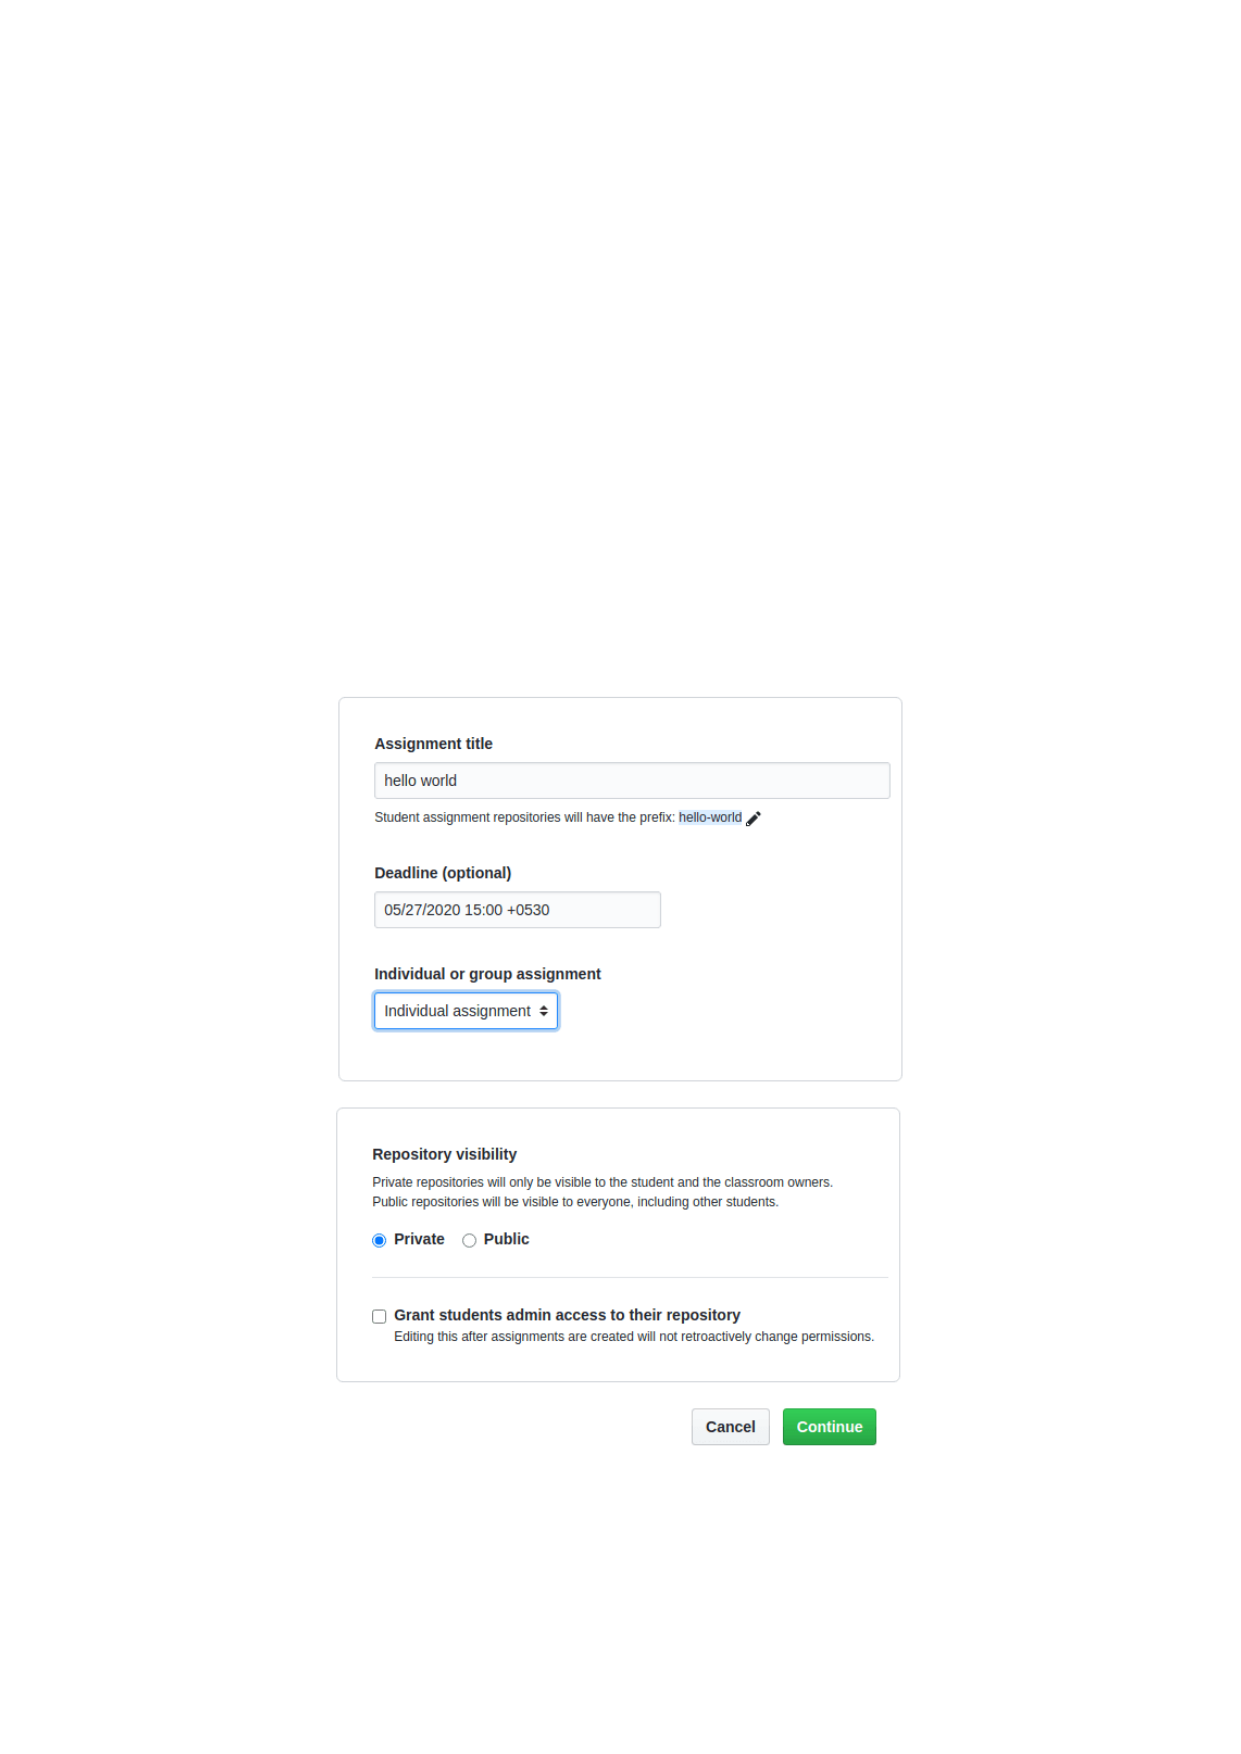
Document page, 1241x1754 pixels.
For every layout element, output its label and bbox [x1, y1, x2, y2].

picture [333, 685, 920, 1454]
